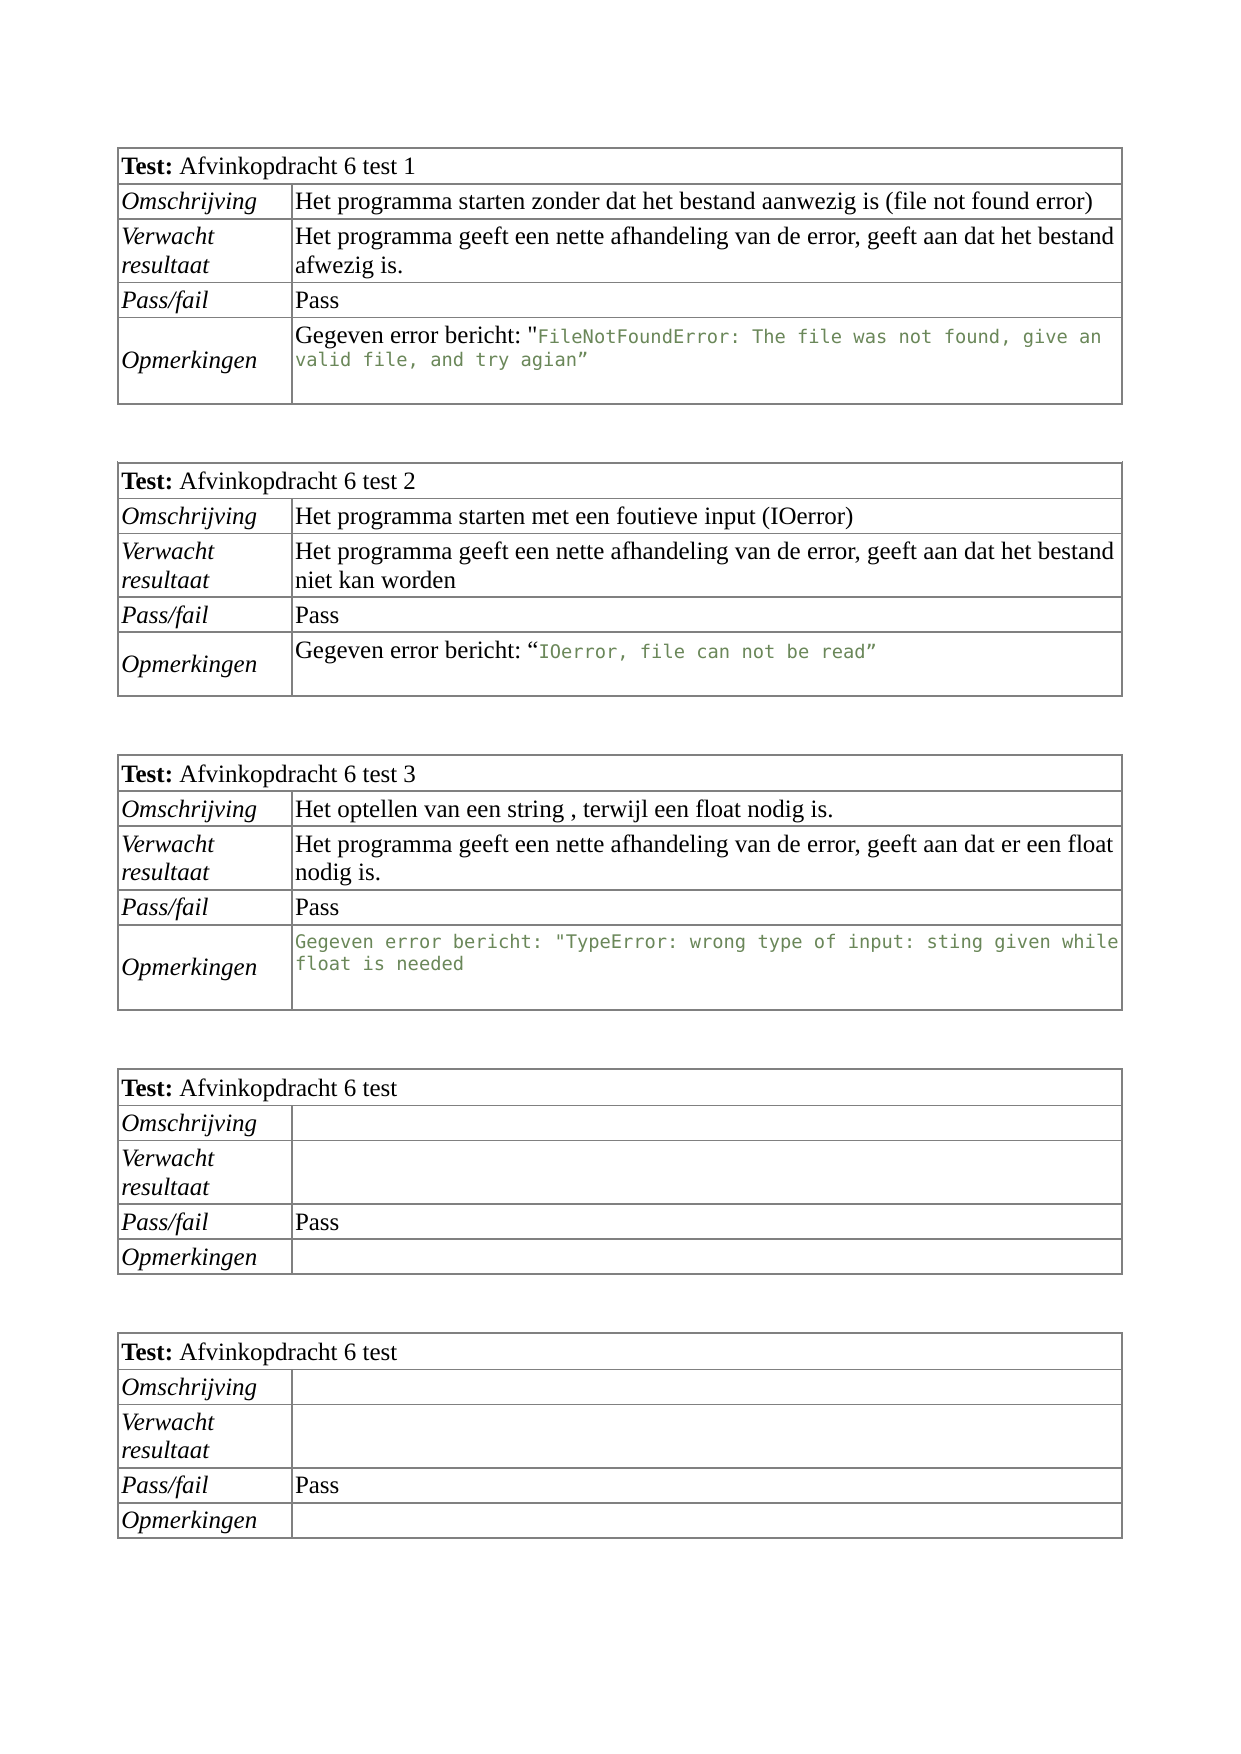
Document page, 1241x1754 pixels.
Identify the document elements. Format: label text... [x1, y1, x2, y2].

table_cell Het programma geeft een nette afhandeling van de error, geeft aan dat het bestand afwezig is. [293, 220, 1121, 282]
table_cell Pass [293, 283, 1121, 317]
table_cell Pass/fail [119, 891, 291, 924]
table_cell Omschrijving [119, 499, 291, 533]
table_header Test: Afvinkopdracht 6 test 2 [119, 464, 1121, 498]
table_cell Verwacht resultaat [119, 220, 291, 282]
table_cell Het programma geeft een nette afhandeling van de error, geeft aan dat het bestand niet kan worden [293, 534, 1121, 596]
table_cell Verwacht resultaat [119, 827, 291, 889]
table_cell Pass/fail [119, 283, 291, 317]
table_cell [293, 1141, 1121, 1203]
table_cell [293, 1504, 1121, 1537]
table_cell Het programma starten zonder dat het bestand aanwezig is (file not found error) [293, 185, 1121, 218]
table_cell Opmerkingen [119, 1504, 291, 1537]
table_cell Het programma starten met een foutieve input (IOerror) [293, 499, 1121, 533]
table_cell Omschrijving [119, 1106, 291, 1139]
table_header Test: Afvinkopdracht 6 test [119, 1070, 1121, 1104]
table_cell [293, 1405, 1121, 1467]
table_header Test: Afvinkopdracht 6 test [119, 1334, 1121, 1368]
table_cell Gegeven error bericht: “IOerror, file can not be read” [293, 633, 1121, 695]
table_cell Verwacht resultaat [119, 1405, 291, 1467]
table_cell Het optellen van een string , terwijl een float nodig is. [293, 792, 1121, 825]
table_cell Gegeven error bericht: "TypeError: wrong type of input: sting given while float is needed [293, 926, 1121, 1009]
table_cell Omschrijving [119, 1370, 291, 1403]
table_cell Opmerkingen [119, 318, 291, 402]
table_cell Pass [293, 1469, 1121, 1502]
table_cell Verwacht resultaat [119, 1141, 291, 1203]
table_cell Pass/fail [119, 598, 291, 631]
table_header Test: Afvinkopdracht 6 test 1 [119, 149, 1121, 183]
table_cell Pass/fail [119, 1469, 291, 1502]
table_cell Pass/fail [119, 1205, 291, 1238]
table_cell [293, 1240, 1121, 1273]
table_cell Pass [293, 891, 1121, 924]
table_cell Pass [293, 598, 1121, 631]
table_cell [293, 1370, 1121, 1403]
table_cell Omschrijving [119, 792, 291, 825]
table_cell Pass [293, 1205, 1121, 1238]
table_cell Verwacht resultaat [119, 534, 291, 596]
table_cell Omschrijving [119, 185, 291, 218]
table_cell Opmerkingen [119, 1240, 291, 1273]
table_cell Opmerkingen [119, 633, 291, 695]
table_header Test: Afvinkopdracht 6 test 3 [119, 756, 1121, 790]
table_cell [293, 1106, 1121, 1139]
table_cell Opmerkingen [119, 926, 291, 1009]
table_cell Gegeven error bericht: "FileNotFoundError: The file was not found, give an valid file, and try agian” [293, 318, 1121, 402]
table_cell Het programma geeft een nette afhandeling van de error, geeft aan dat er een float nodig is. [293, 827, 1121, 889]
